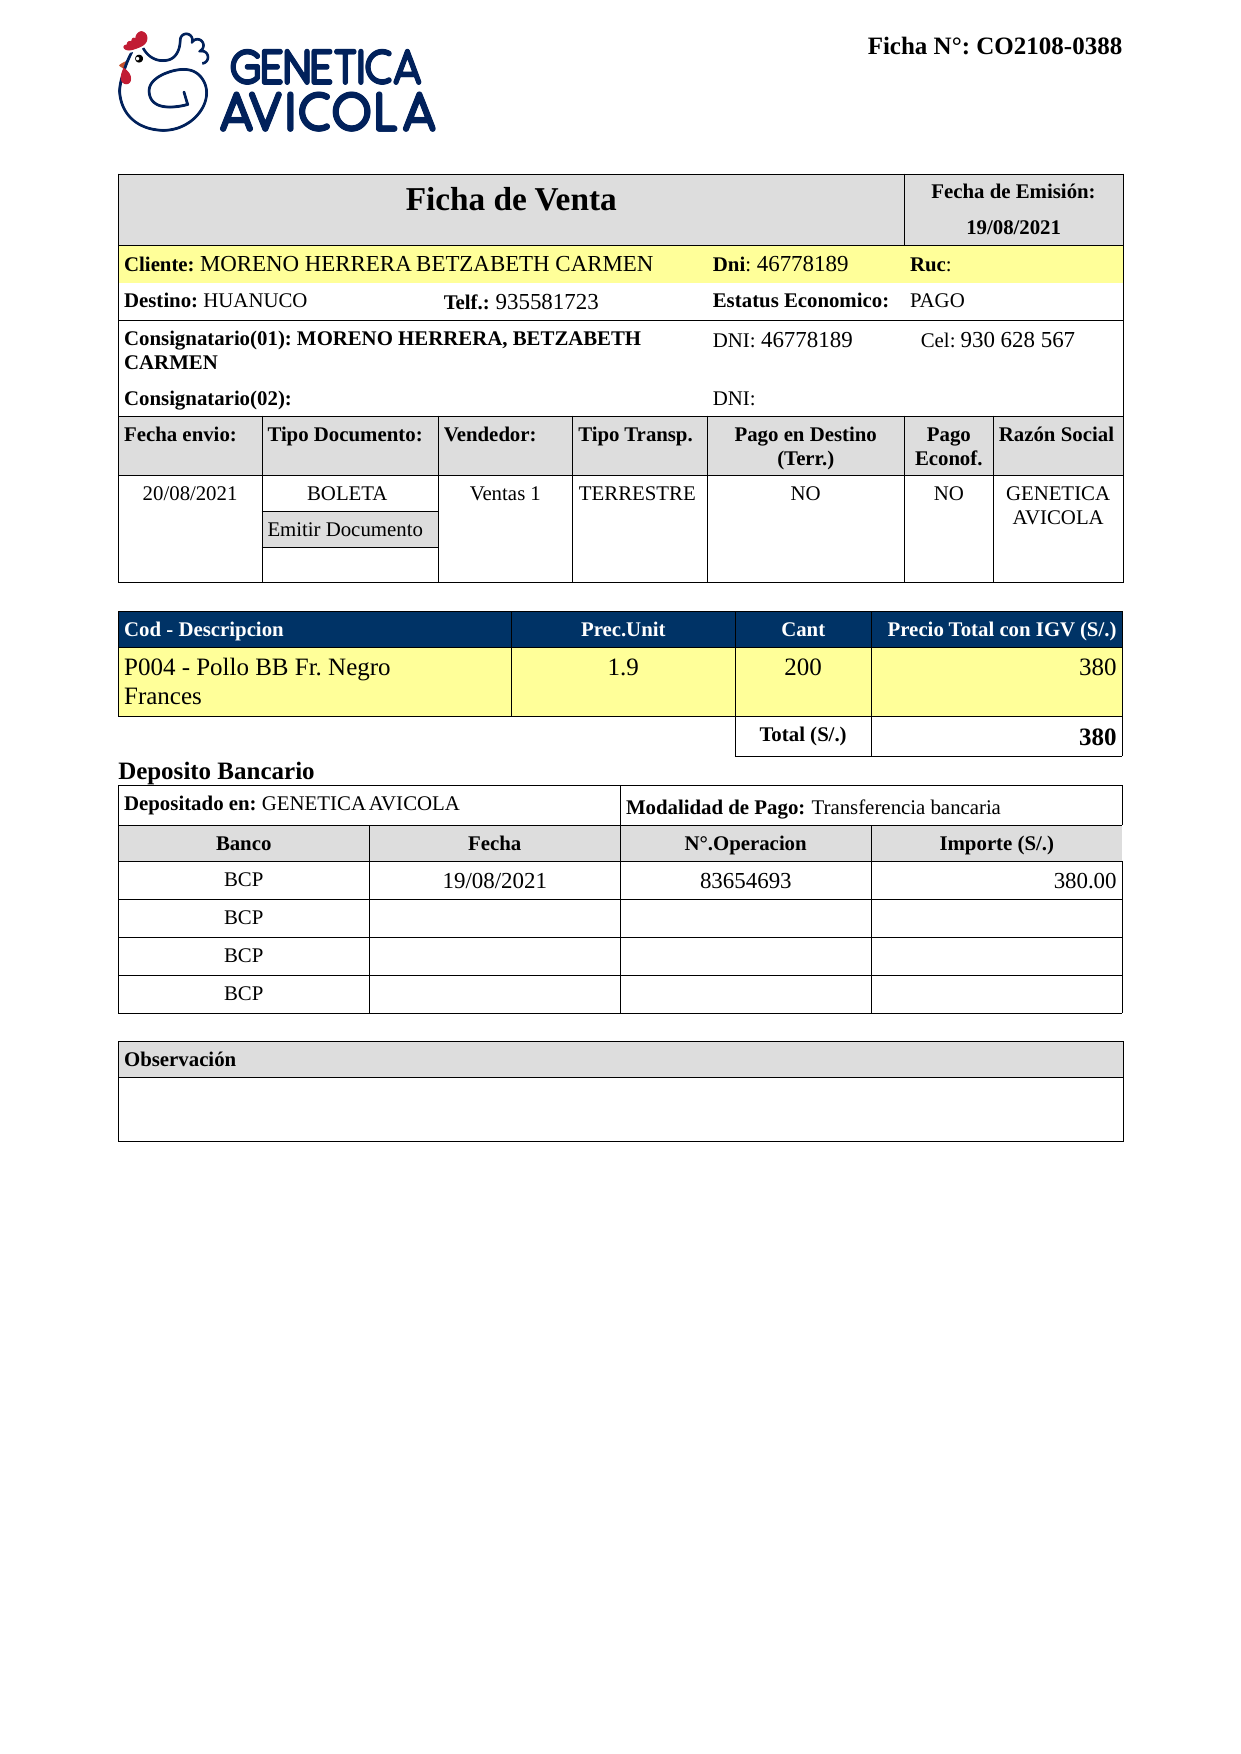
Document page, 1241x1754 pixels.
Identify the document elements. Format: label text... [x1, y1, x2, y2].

table_cell PAGO [904, 283, 1123, 320]
table_cell Total (S/.) [736, 717, 871, 756]
table_cell Fecha [370, 826, 620, 861]
table_cell Emitir Documento [263, 512, 438, 547]
table_cell 1.9 [512, 648, 735, 716]
table_cell Razón Social [994, 417, 1123, 475]
table_cell 200 [736, 648, 871, 716]
table_cell Vendedor: [439, 417, 572, 475]
table_cell BCP [119, 862, 369, 899]
table_header Observación [119, 1042, 1123, 1077]
table_cell DNI: [707, 380, 1123, 416]
table_cell [370, 900, 620, 937]
text Deposito Bancario [118, 756, 1122, 785]
table_cell Pago en Destino (Terr.) [708, 417, 904, 475]
table_cell NO [708, 476, 904, 582]
table_header Cod - Descripcion [119, 612, 511, 647]
table_header Precio Total con IGV (S/.) [872, 612, 1122, 647]
table_cell [621, 976, 871, 1012]
table_cell [119, 1078, 1123, 1141]
table_cell 20/08/2021 [119, 476, 262, 582]
table_cell Fecha envio: [119, 417, 262, 475]
table_cell Consignatario(02): [119, 380, 707, 416]
table_cell [872, 900, 1122, 937]
table_cell [872, 938, 1122, 974]
table_cell Consignatario(01): MORENO HERRERA, BETZABETH CARMEN [119, 321, 707, 380]
table_cell NO [905, 476, 993, 582]
table_header Fecha de Emisión: [905, 175, 1123, 209]
table_cell Pago Econof. [905, 417, 993, 475]
table_cell Ventas 1 [439, 476, 572, 582]
table_cell Telf.: 935581723 [438, 283, 707, 320]
table_cell N°.Operacion [621, 826, 871, 861]
table_cell TERRESTRE [573, 476, 707, 582]
table_cell 380 [872, 648, 1122, 716]
table_cell Tipo Transp. [573, 417, 707, 475]
table_header Ficha de Venta [119, 175, 904, 245]
table_cell 19/08/2021 [905, 209, 1123, 245]
table_cell P004 - Pollo BB Fr. Negro Frances [119, 648, 511, 716]
table_cell BOLETA [263, 476, 438, 511]
table_cell Destino: HUANUCO [119, 283, 438, 320]
table_cell Cliente: MORENO HERRERA BETZABETH CARMEN [119, 246, 707, 283]
table_cell 380 [872, 717, 1122, 756]
table_cell BCP [119, 976, 369, 1012]
table_cell Tipo Documento: [263, 417, 438, 475]
table_cell Ruc: [904, 246, 1123, 283]
table_cell [872, 976, 1122, 1012]
table_cell Dni: 46778189 [707, 246, 904, 283]
table_cell [511, 717, 735, 756]
table_header Modalidad de Pago: Transferencia bancaria [621, 786, 1122, 825]
table_cell Banco [119, 826, 369, 861]
table_header Prec.Unit [512, 612, 735, 647]
table_cell 380.00 [872, 862, 1122, 899]
table_cell DNI: 46778189 [707, 321, 915, 380]
table_cell 19/08/2021 [370, 862, 620, 899]
table_cell 83654693 [621, 862, 871, 899]
table_cell [370, 938, 620, 974]
table_header Cant [736, 612, 871, 647]
table_cell [621, 900, 871, 937]
table_header Depositado en: GENETICA AVICOLA [119, 786, 620, 825]
table_cell Cel: 930 628 567 [915, 321, 1123, 380]
table_cell [263, 548, 438, 582]
table_cell [118, 717, 511, 756]
table_cell Estatus Economico: [707, 283, 904, 320]
table_cell BCP [119, 938, 369, 974]
table_cell Importe (S/.) [872, 826, 1122, 861]
table_cell [370, 976, 620, 1012]
table_cell [621, 938, 871, 974]
table_cell GENETICA AVICOLA [994, 476, 1123, 582]
table_cell BCP [119, 900, 369, 937]
picture [118, 31, 436, 132]
